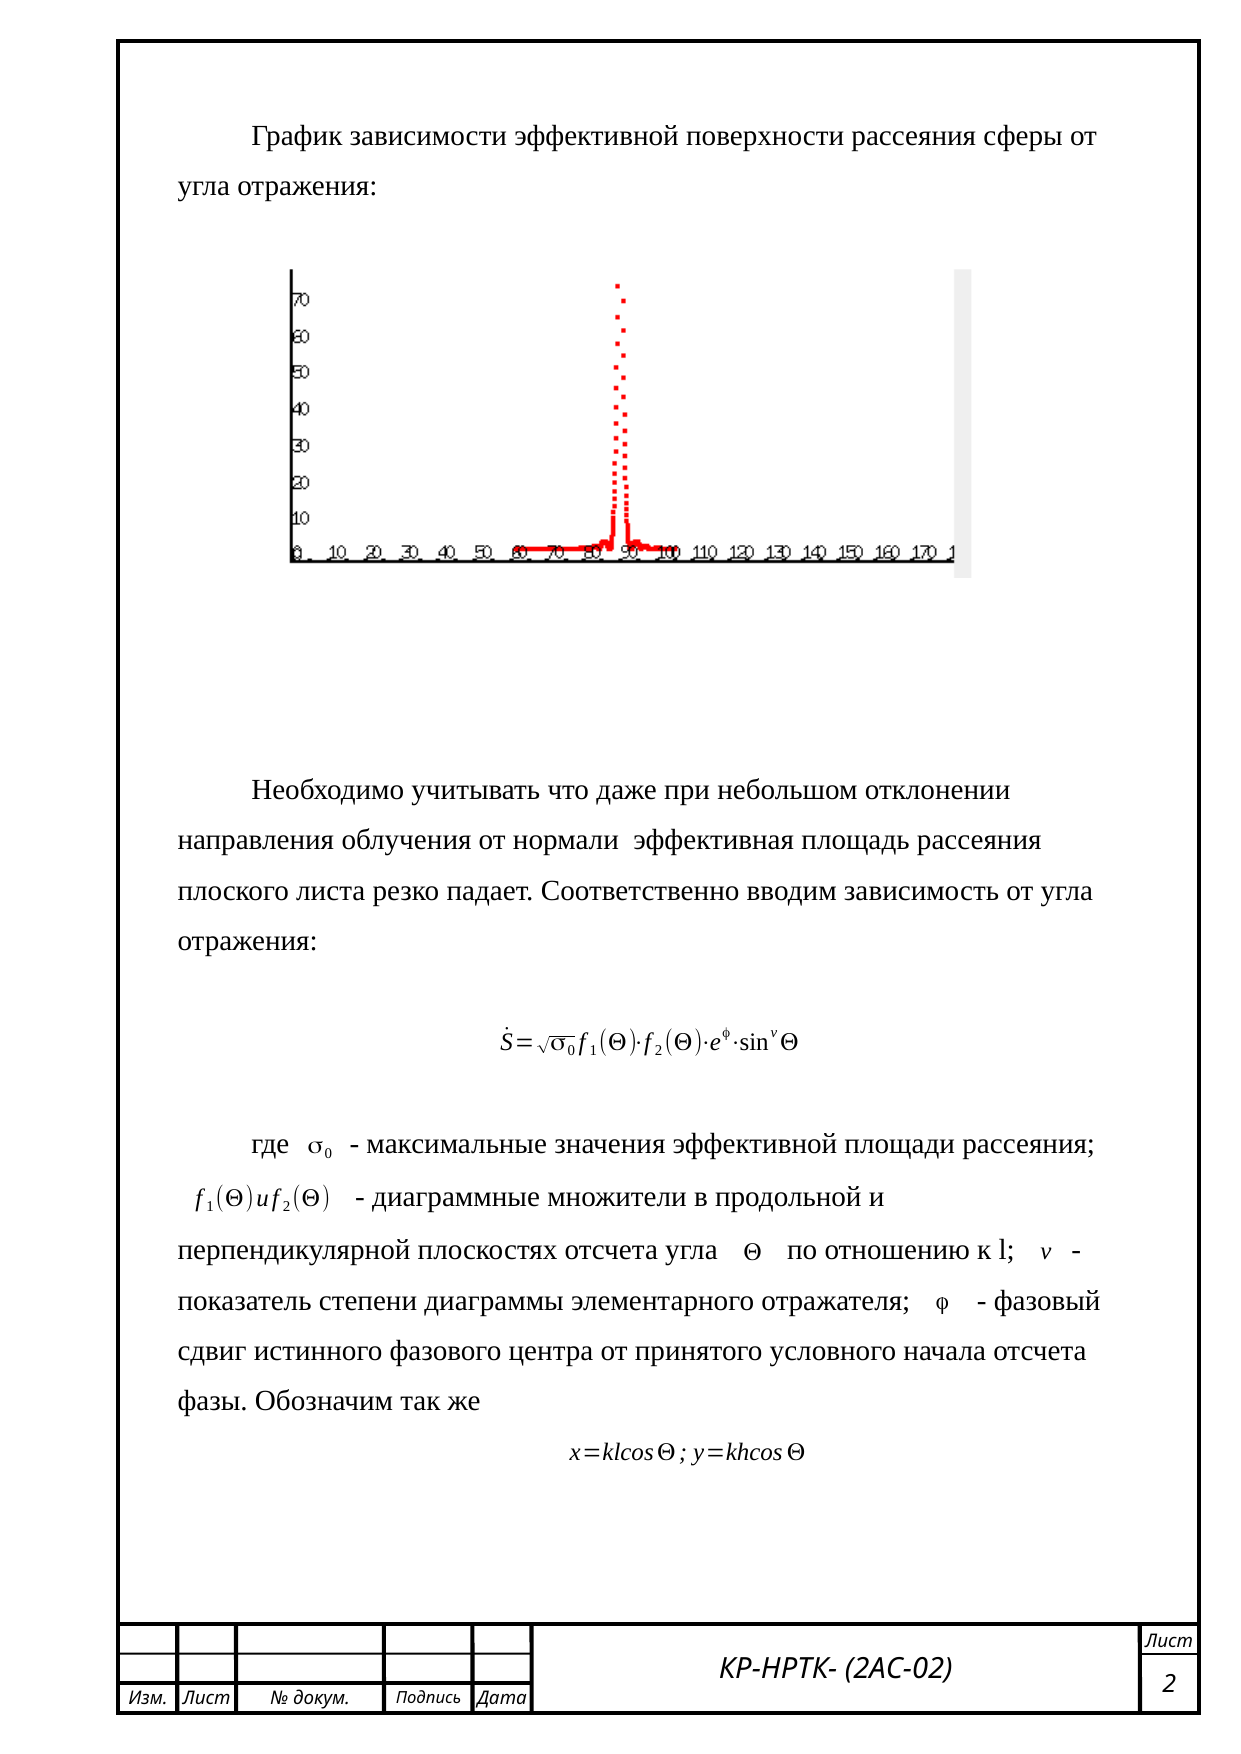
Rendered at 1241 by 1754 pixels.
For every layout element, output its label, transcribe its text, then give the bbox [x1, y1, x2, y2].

text Необходимо учитывать что даже при небольшом отклонении направления облучения от нормали эффективная площадь рассеяния плоского листа резко падает. Соответственно вводим зависимость от угла отражения: [177, 772, 1122, 957]
picture [268, 269, 972, 578]
text где- максимальные значения эффективной площади рассеяния; - диаграммные множители в продольной и перпендикулярной плоскостях отсчета угла по отношению к l; - показатель степени диаграммы элементарного отражателя; - фазовый сдвиг истинного фазового центра от принятого условного начала отсчета фазы. Обозначим так же [177, 1126, 1122, 1417]
text График зависимости эффективной поверхности рассеяния сферы от угла отражения: [177, 118, 1122, 202]
